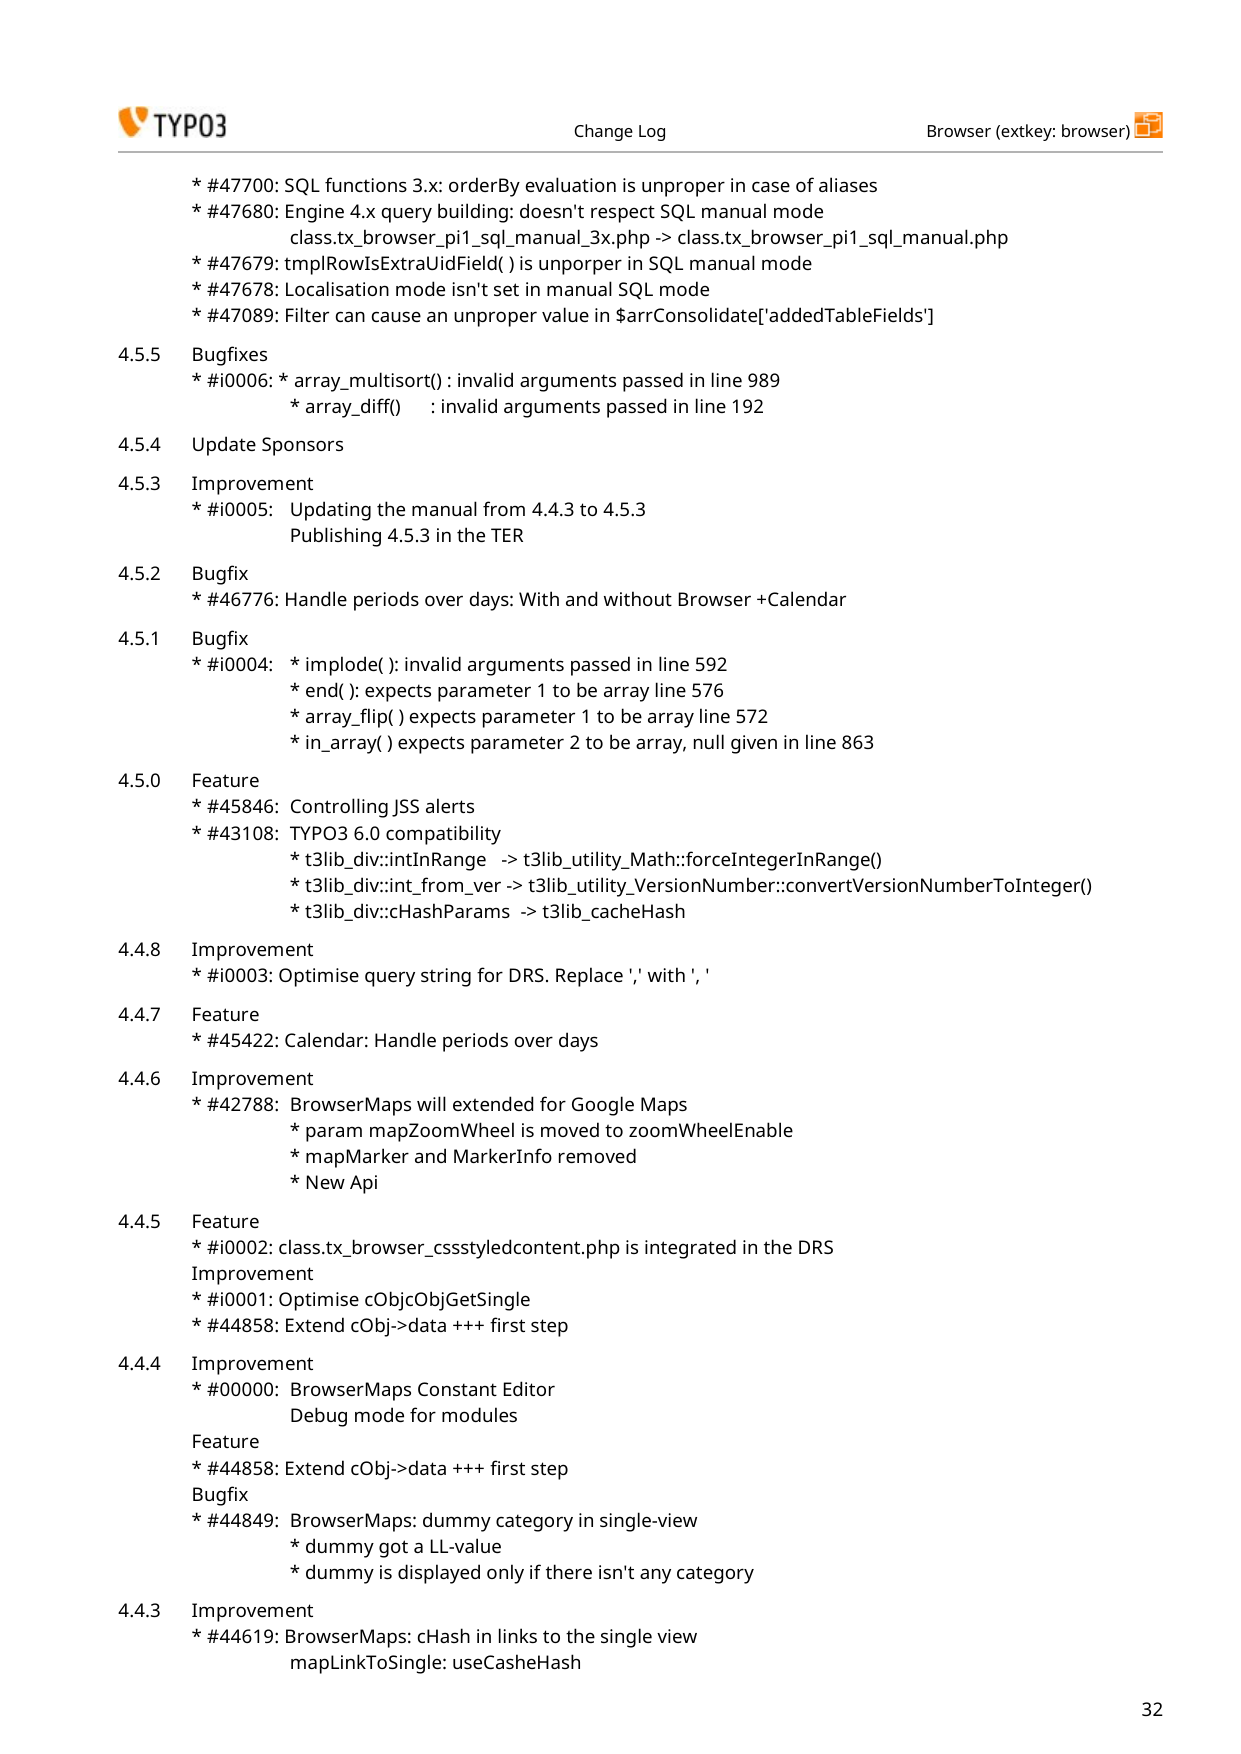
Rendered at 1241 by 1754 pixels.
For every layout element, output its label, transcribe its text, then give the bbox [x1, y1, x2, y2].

text 4.4.8 Improvement * #i0003: Optimise query string for DRS. Replace ',' with ', ' [118, 936, 1163, 988]
text 4.5.1 Bugfix * #i0004: * implode( ): invalid arguments passed in line 592 * end( ): expects parameter 1 to be array line 576 * array_flip( ) expects parameter 1 to be array line 572 * in_array( ) expects parameter 2 to be array, null given in line 863 [118, 625, 1163, 755]
text 4.4.6 Improvement * #42788: BrowserMaps will extended for Google Maps * param mapZoomWheel is moved to zoomWheelEnable * mapMarker and MarkerInfo removed * New Api [118, 1065, 1163, 1195]
text 4.4.4 Improvement * #00000: BrowserMaps Constant Editor Debug mode for modules Feature * #44858: Extend cObj->data +++ first step Bugfix * #44849: BrowserMaps: dummy category in single-view * dummy got a LL-value * dummy is displayed only if there isn't any category [118, 1350, 1163, 1584]
text 4.5.5 Bugfixes * #i0006: * array_multisort() : invalid arguments passed in line 989 * array_diff() : invalid arguments passed in line 192 [118, 341, 1163, 419]
text 4.4.7 Feature * #45422: Calendar: Handle periods over days [118, 1001, 1163, 1053]
text 4.5.3 Improvement * #i0005: Updating the manual from 4.4.3 to 4.5.3 Publishing 4.5.3 in the TER [118, 470, 1163, 548]
picture [1134, 112, 1163, 138]
picture [118, 106, 227, 138]
text 4.4.3 Improvement * #44619: BrowserMaps: cHash in links to the single view mapLinkToSingle: useCasheHash [118, 1597, 1163, 1675]
text 4.4.5 Feature * #i0002: class.tx_browser_cssstyledcontent.php is integrated in the DRS Improvement * #i0001: Optimise cObjcObjGetSingle * #44858: Extend cObj->data +++ first step [118, 1208, 1163, 1338]
text * #47700: SQL functions 3.x: orderBy evaluation is unproper in case of aliases * #47680: Engine 4.x query building: doesn't respect SQL manual mode class.tx_browser_pi1_sql_manual_3x.php -> class.tx_browser_pi1_sql_manual.php * #47679: tmplRowIsExtraUidField( ) is unporper in SQL manual mode * #47678: Localisation mode isn't set in manual SQL mode * #47089: Filter can cause an unproper value in $arrConsolidate['addedTableFields'] [118, 172, 1163, 328]
text 4.5.2 Bugfix * #46776: Handle periods over days: With and without Browser +Calendar [118, 560, 1163, 612]
text 4.5.4 Update Sponsors [118, 431, 1163, 457]
text 4.5.0 Feature * #45846: Controlling JSS alerts * #43108: TYPO3 6.0 compatibility * t3lib_div::intInRange -> t3lib_utility_Math::forceIntegerInRange() * t3lib_div::int_from_ver -> t3lib_utility_VersionNumber::convertVersionNumberToInteger() * t3lib_div::cHashParams -> t3lib_cacheHash [118, 767, 1163, 924]
